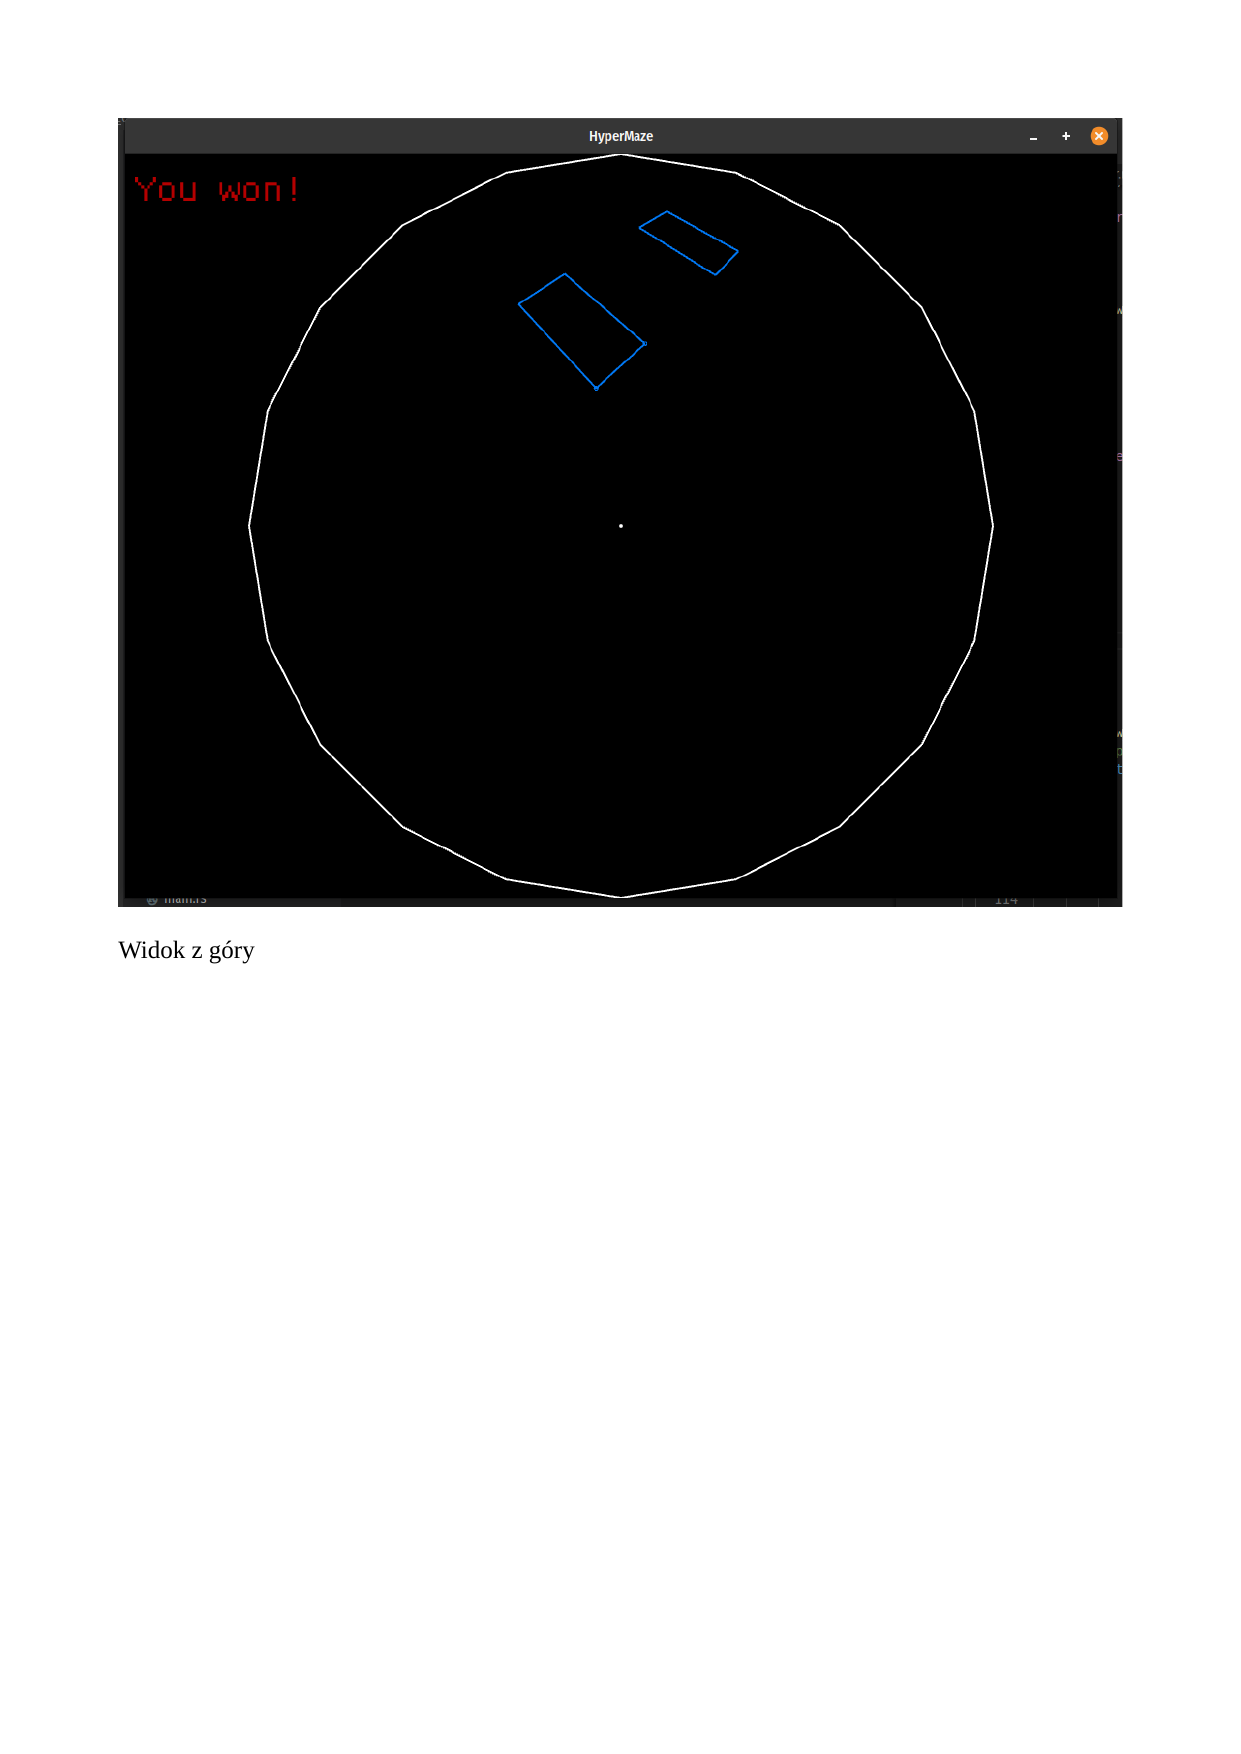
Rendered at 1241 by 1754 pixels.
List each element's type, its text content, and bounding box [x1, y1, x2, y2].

text Widok z góry [118, 907, 1122, 964]
picture [118, 118, 1123, 907]
